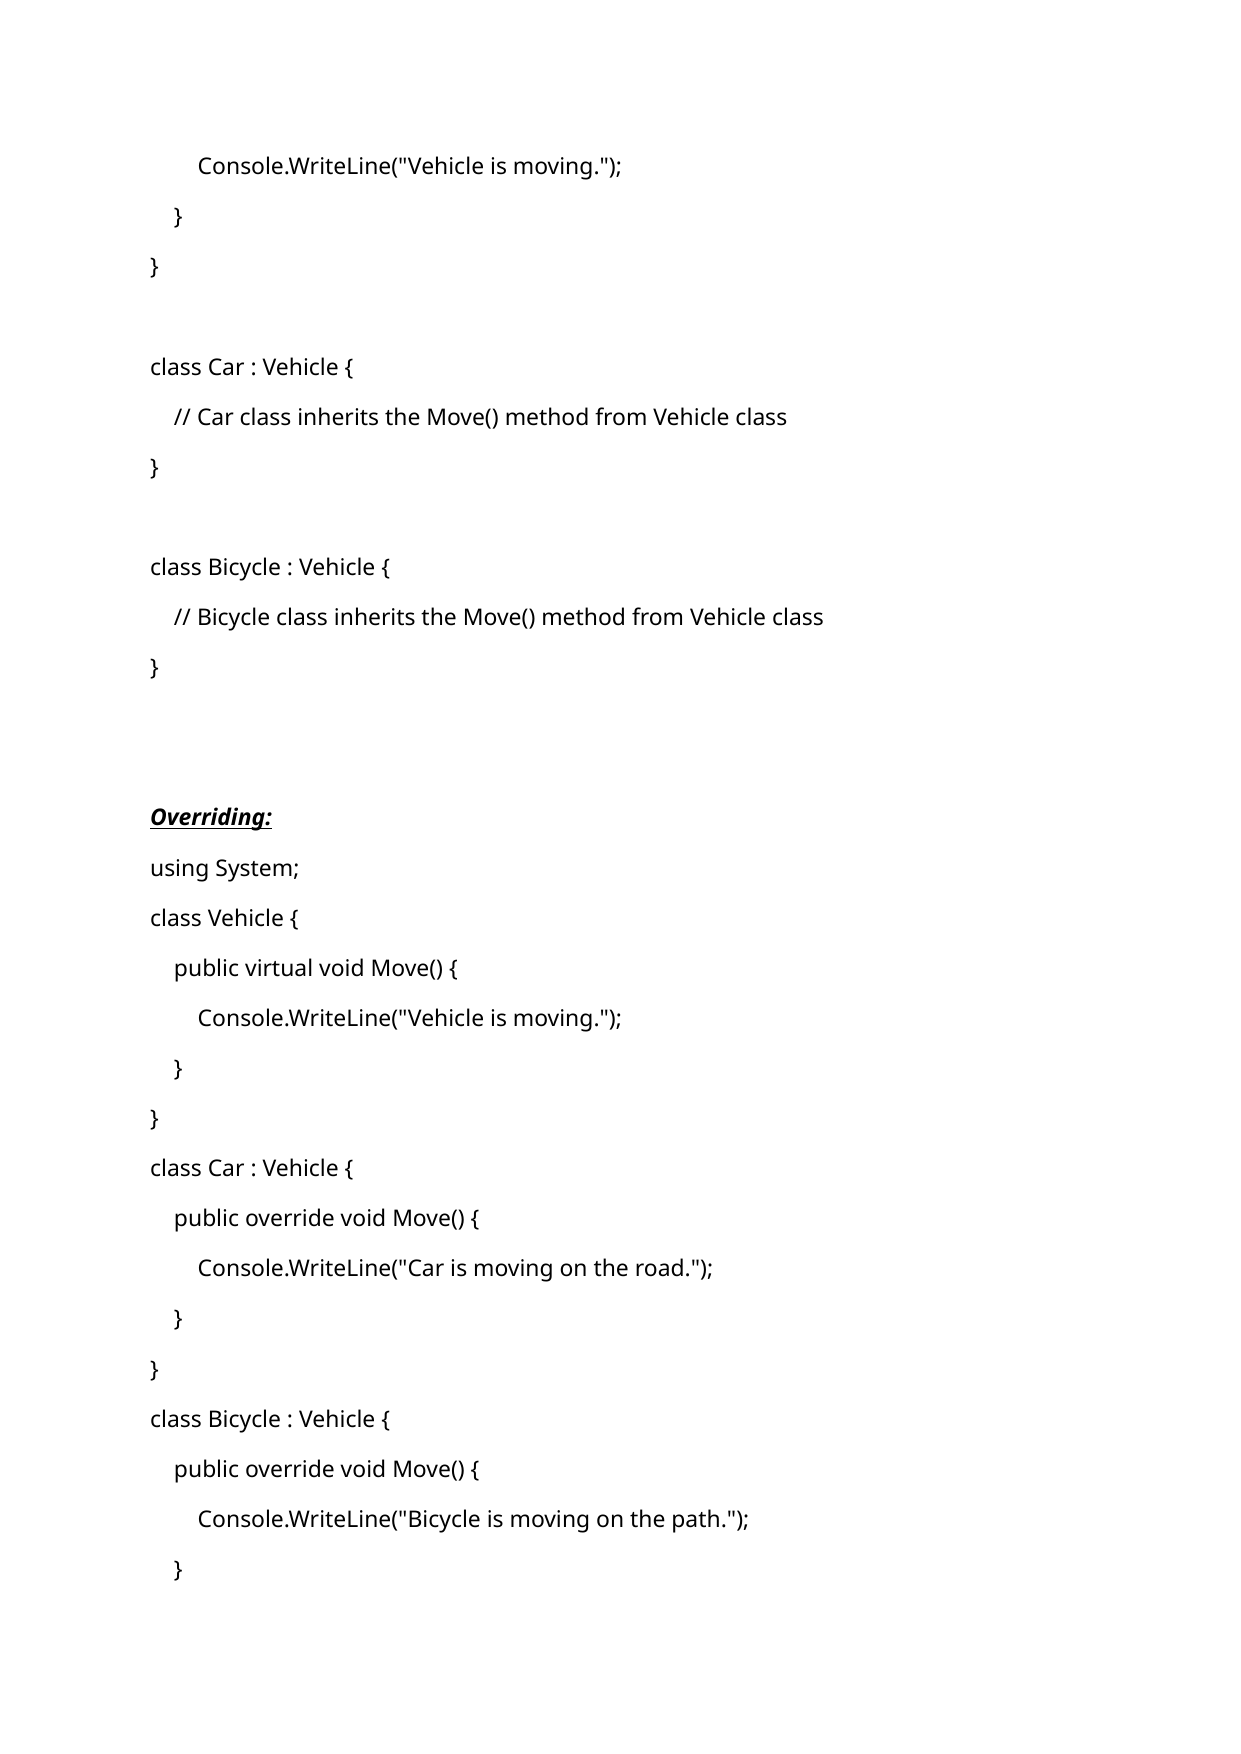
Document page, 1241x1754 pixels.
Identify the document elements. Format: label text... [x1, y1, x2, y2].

text // Bicycle class inherits the Move() method from Vehicle class [150, 601, 1090, 632]
text class Car : Vehicle { [150, 1152, 1090, 1183]
text } [150, 651, 1090, 682]
text } [150, 451, 1090, 482]
text class Bicycle : Vehicle { [150, 1403, 1090, 1434]
text } [150, 1302, 1090, 1334]
text Console.WriteLine("Vehicle is moving."); [150, 150, 1090, 181]
text Overriding: [150, 801, 1090, 833]
text public override void Move() { [150, 1453, 1090, 1484]
text } [150, 200, 1090, 231]
text } [150, 1352, 1090, 1384]
text Console.WriteLine("Bicycle is moving on the path."); [150, 1503, 1090, 1534]
text class Vehicle { [150, 902, 1090, 933]
text public virtual void Move() { [150, 952, 1090, 983]
text // Car class inherits the Move() method from Vehicle class [150, 401, 1090, 432]
text using System; [150, 851, 1090, 883]
text } [150, 1052, 1090, 1083]
text class Car : Vehicle { [150, 350, 1090, 382]
text Console.WriteLine("Vehicle is moving."); [150, 1002, 1090, 1033]
text } [150, 250, 1090, 281]
text } [150, 1553, 1090, 1584]
text class Bicycle : Vehicle { [150, 551, 1090, 582]
text } [150, 1102, 1090, 1133]
text public override void Move() { [150, 1202, 1090, 1233]
text Console.WriteLine("Car is moving on the road."); [150, 1252, 1090, 1283]
